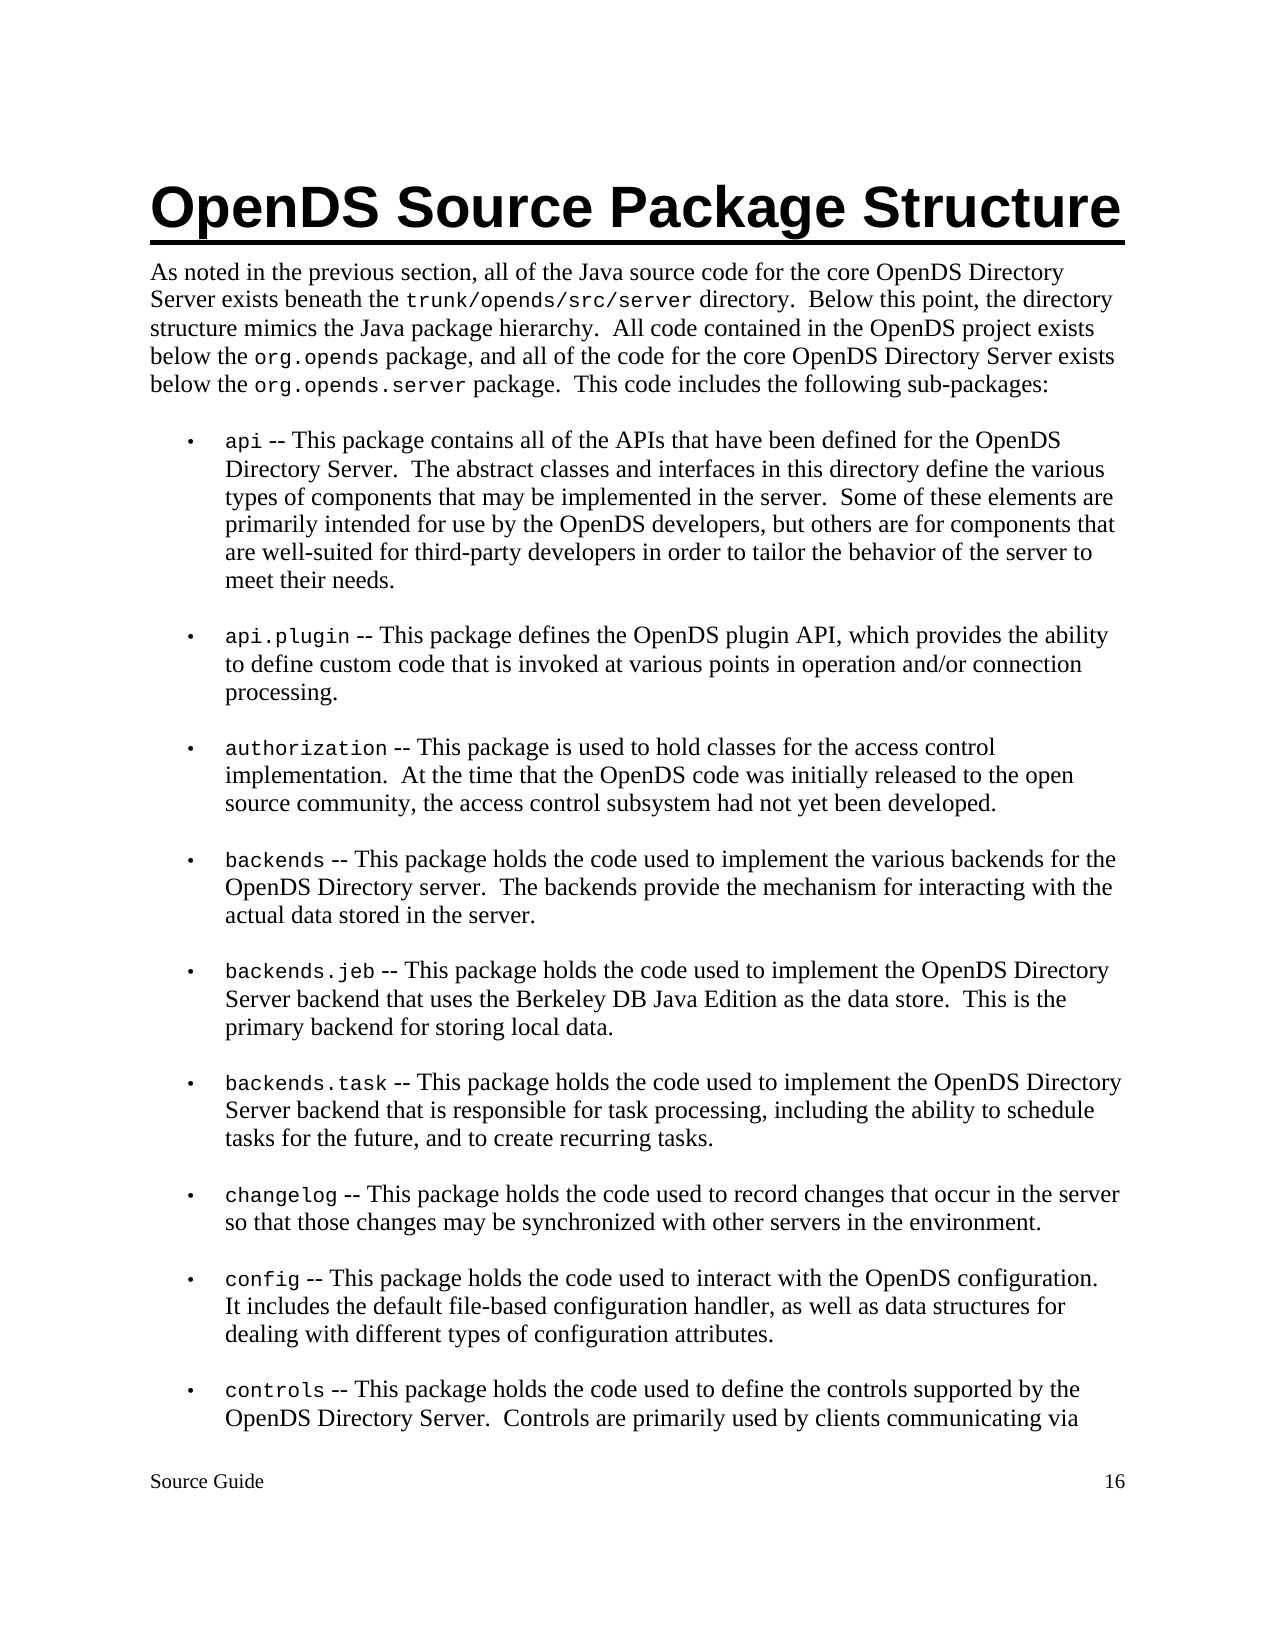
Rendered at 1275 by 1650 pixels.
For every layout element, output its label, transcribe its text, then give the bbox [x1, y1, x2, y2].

text As noted in the previous section, all of the Java source code for the core OpenDS Directory Server exists beneath the trunk/opends/src/server directory. Below this point, the directory structure mimics the Java package hierarchy. All code contained in the OpenDS project exists below the org.opends package, and all of the code for the core OpenDS Directory Server exists below the org.opends.server package. This code includes the following sub-packages: [150, 258, 1125, 399]
list backends -- This package holds the code used to implement the various backends for the OpenDS Directory server. The backends provide the mechanism for interacting with the actual data stored in the server. [187, 845, 1125, 929]
list api -- This package contains all of the APIs that have been defined for the OpenDS Directory Server. The abstract classes and interfaces in this directory define the various types of components that may be implemented in the server. Some of these elements are primarily intended for use by the OpenDS developers, but others are for components that are well-suited for third-party developers in order to tailor the behavior of the server to meet their needs. [187, 427, 1125, 594]
list changelog -- This package holds the code used to record changes that occur in the server so that those changes may be synchronized with other servers in the environment. [187, 1180, 1125, 1236]
list api.plugin -- This package defines the OpenDS plugin API, which provides the ability to define custom code that is invoked at various points in operation and/or connection processing. [187, 621, 1125, 705]
list backends.jeb -- This package holds the code used to implement the OpenDS Directory Server backend that uses the Berkeley DB Java Edition as the data store. This is the primary backend for storing local data. [187, 956, 1125, 1040]
list controls -- This package holds the code used to define the controls supported by the OpenDS Directory Server. Controls are primarily used by clients communicating via [187, 1375, 1125, 1432]
list authorization -- This package is used to hold classes for the access control implementation. At the time that the OpenDS code was initially released to the open source community, the access control subsystem had not yet been developed. [187, 733, 1125, 817]
subtitle OpenDS Source Package Structure [150, 175, 1125, 240]
list backends.task -- This package holds the code used to implement the OpenDS Directory Server backend that is responsible for task processing, including the ability to schedule tasks for the future, and to create recurring tasks. [187, 1068, 1125, 1152]
list config -- This package holds the code used to interact with the OpenDS configuration. It includes the default file-based configuration handler, as well as data structures for dealing with different types of configuration attributes. [187, 1264, 1125, 1348]
